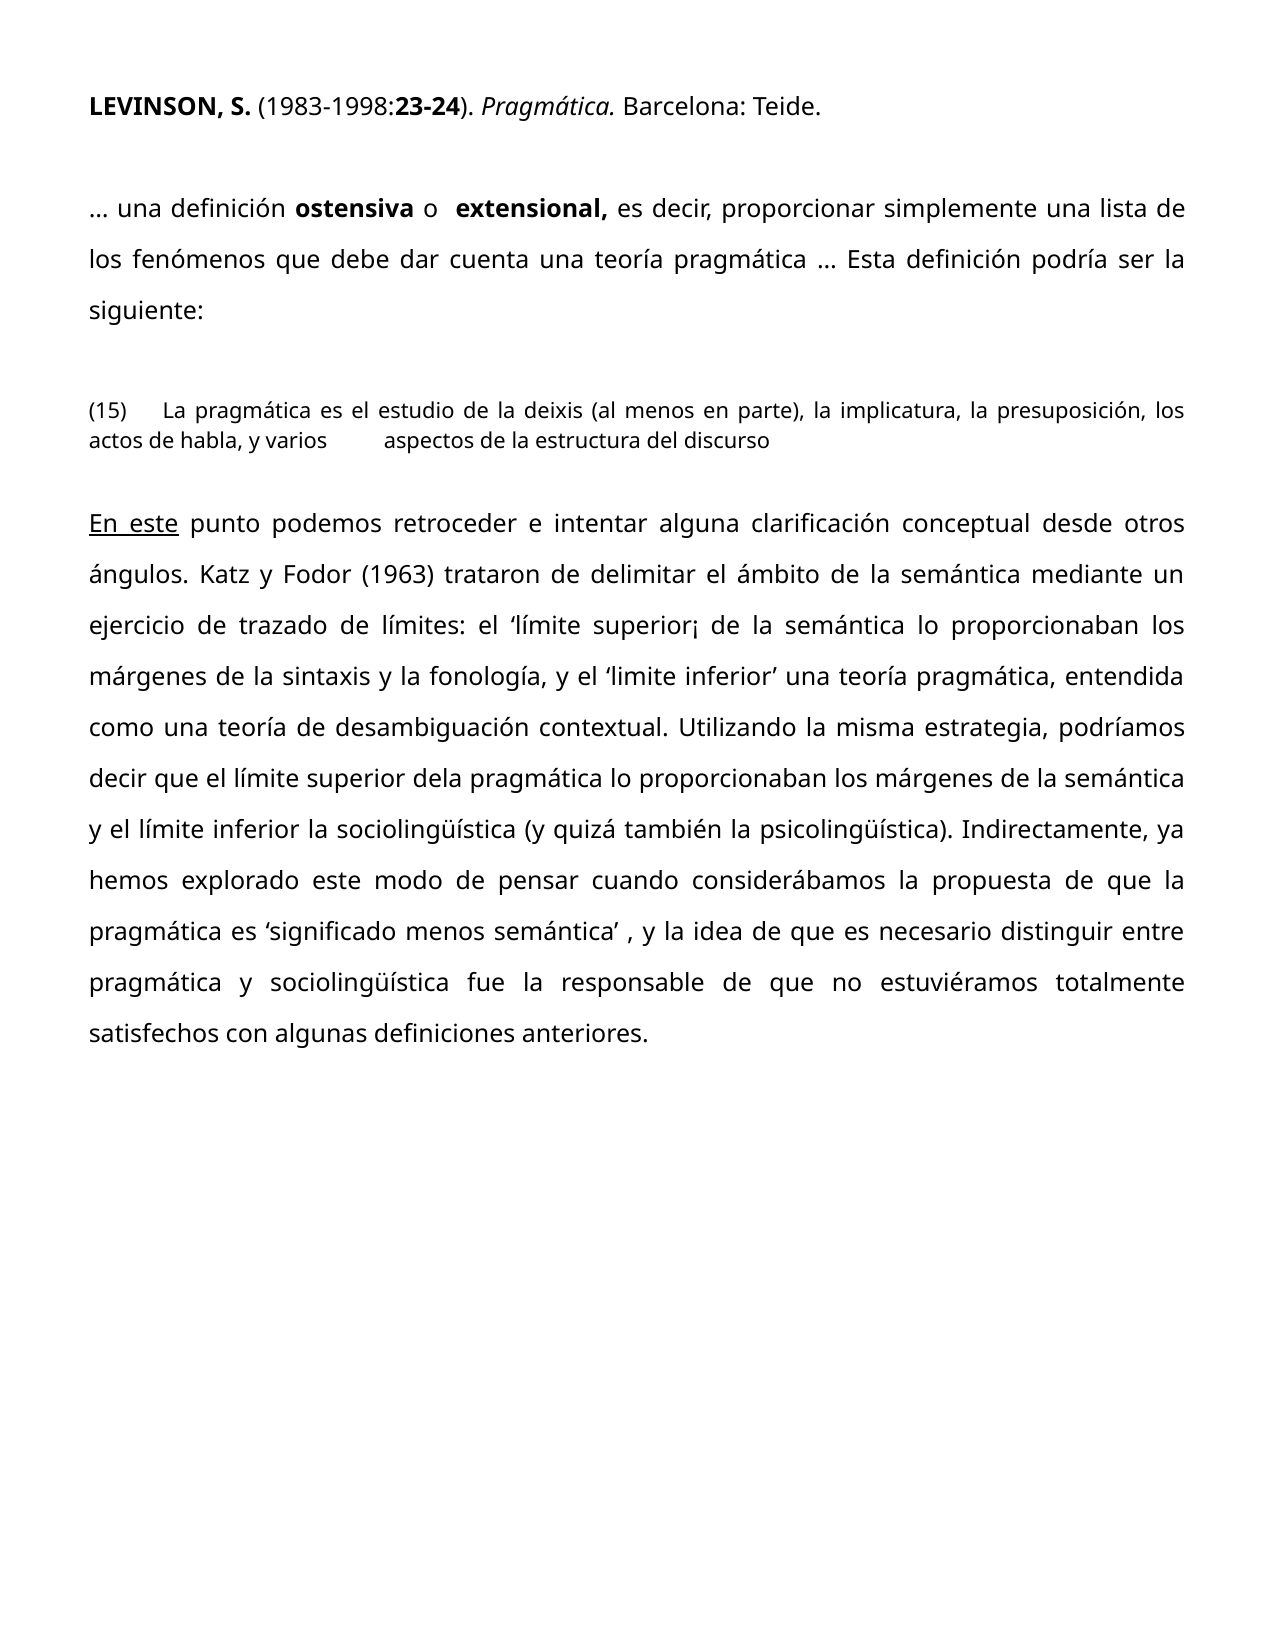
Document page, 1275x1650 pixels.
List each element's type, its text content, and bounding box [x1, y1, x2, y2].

text … una definición ostensiva o extensional, es decir, proporcionar simplemente una lista de los fenómenos que debe dar cuenta una teoría pragmática … Esta definición podría ser la siguiente: [88, 191, 1186, 327]
text (15) La pragmática es el estudio de la deixis (al menos en parte), la implicatura, la presuposición, los actos de habla, y varios aspectos de la estructura del discurso [88, 395, 1186, 454]
text En este punto podemos retroceder e intentar alguna clarificación conceptual desde otros ángulos. Katz y Fodor (1963) trataron de delimitar el ámbito de la semántica mediante un ejercicio de trazado de límites: el ‘límite superior¡ de la semántica lo proporcionaban los márgenes de la sintaxis y la fonología, y el ‘limite inferior’ una teoría pragmática, entendida como una teoría de desambiguación contextual. Utilizando la misma estrategia, podríamos decir que el límite superior dela pragmática lo proporcionaban los márgenes de la semántica y el límite inferior la sociolingüística (y quizá también la psicolingüística). Indirectamente, ya hemos explorado este modo de pensar cuando considerábamos la propuesta de que la pragmática es ‘significado menos semántica’ , y la idea de que es necesario distinguir entre pragmática y sociolingüística fue la responsable de que no estuviéramos totalmente satisfechos con algunas definiciones anteriores. [88, 505, 1186, 1050]
text LEVINSON, S. (1983-1998:23-24). Pragmática. Barcelona: Teide. [88, 88, 1186, 123]
